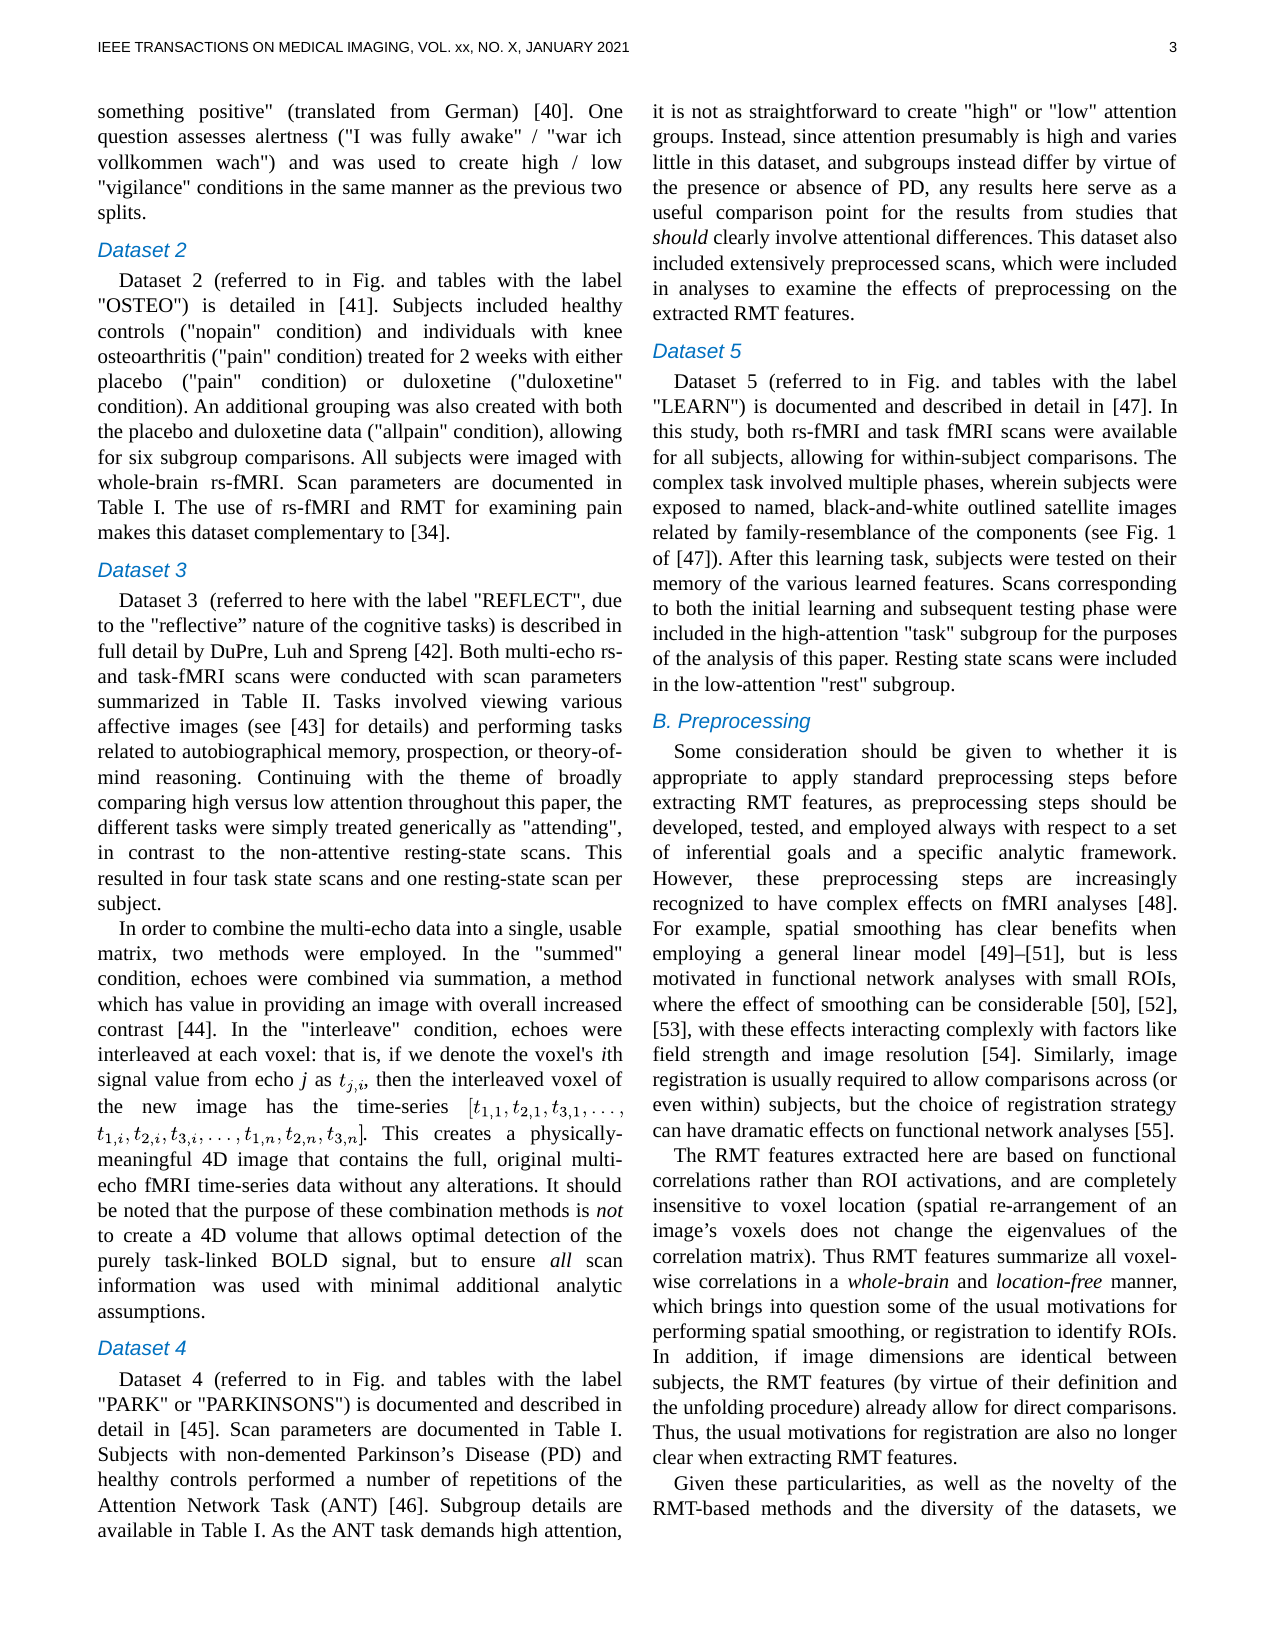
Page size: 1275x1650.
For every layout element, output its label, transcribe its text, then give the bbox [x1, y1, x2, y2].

text Dataset 2 (referred to in Fig. and tables with the label "OSTEO") is detailed in [41]. Subjects included healthy controls ("nopain" condition) and individuals with knee osteoarthritis ("pain" condition) treated for 2 weeks with either placebo ("pain" condition) or duloxetine ("duloxetine" condition). An additional grouping was also created with both the placebo and duloxetine data ("allpain" condition), allowing for six subgroup comparisons. All subjects were imaged with whole-brain rs-fMRI. Scan parameters are documented in Table I. The use of rs-fMRI and RMT for examining pain makes this dataset complementary to [34]. [97, 268, 623, 544]
text The RMT features extracted here are based on functional correlations rather than ROI activations, and are completely insensitive to voxel location (spatial re-arrangement of an image’s voxels does not change the eigenvalues of the correlation matrix). Thus RMT features summarize all voxel-wise correlations in a whole-brain and location-free manner, which brings into question some of the usual motivations for performing spatial smoothing, or registration to identify ROIs. In addition, if image dimensions are identical between subjects, the RMT features (by virtue of their definition and the unfolding procedure) already allow for direct comparisons. Thus, the usual motivations for registration are also no longer clear when extracting RMT features. [652, 1143, 1178, 1469]
text Dataset 4 (referred to in Fig. and tables with the label "PARK" or "PARKINSONS") is documented and described in detail in [45]. Scan parameters are documented in Table I. Subjects with non-demented Parkinson’s Disease (PD) and healthy controls performed a number of repetitions of the Attention Network Task (ANT) [46]. Subgroup details are available in Table I. As the ANT task demands high attention, [97, 1367, 623, 1542]
text Some consideration should be given to whether it is appropriate to apply standard preprocessing steps before extracting RMT features, as preprocessing steps should be developed, tested, and employed always with respect to a set of inferential goals and a specific analytic framework. However, these preprocessing steps are increasingly recognized to have complex effects on fMRI analyses [48]. For example, spatial smoothing has clear benefits when employing a general linear model [49]–[51], but is less motivated in functional network analyses with small ROIs, where the effect of smoothing can be considerable [50], [52], [53], with these effects interacting complexly with factors like field strength and image resolution [54]. Similarly, image registration is usually required to allow comparisons across (or even within) subjects, but the choice of registration strategy can have dramatic effects on functional network analyses [55]. [652, 739, 1178, 1142]
text Dataset 3 (referred to here with the label "REFLECT", due to the "reflective” nature of the cognitive tasks) is described in full detail by DuPre, Luh and Spreng [42]. Both multi-echo rs- and task-fMRI scans were conducted with scan parameters summarized in Table II. Tasks involved viewing various affective images (see [43] for details) and performing tasks related to autobiographical memory, prospection, or theory-of-mind reasoning. Continuing with the theme of broadly comparing high versus low attention throughout this paper, the different tasks were simply treated generically as "attending", in contrast to the non-attentive resting-state scans. This resulted in four task state scans and one resting-state scan per subject. [97, 588, 623, 915]
subtitle B. Preprocessing [652, 709, 1178, 733]
text Given these particularities, as well as the novelty of the RMT-based methods and the diversity of the datasets, we [652, 1471, 1178, 1520]
subtitle Dataset 3 [97, 558, 623, 582]
text something positive" (translated from German) [40]. One question assesses alertness ("I was fully awake" / "war ich vollkommen wach") and was used to create high / low "vigilance" conditions in the same manner as the previous two splits. [97, 99, 623, 224]
subtitle Dataset 4 [97, 1336, 623, 1360]
text it is not as straightforward to create "high" or "low" attention groups. Instead, since attention presumably is high and varies little in this dataset, and subgroups instead differ by virtue of the presence or absence of PD, any results here serve as a useful comparison point for the results from studies that should clearly involve attentional differences. This dataset also included extensively preprocessed scans, which were included in analyses to examine the effects of preprocessing on the extracted RMT features. [652, 99, 1178, 325]
subtitle Dataset 5 [652, 338, 1178, 362]
text Dataset 5 (referred to in Fig. and tables with the label "LEARN") is documented and described in detail in [47]. In this study, both rs-fMRI and task fMRI scans were available for all subjects, allowing for within-subject comparisons. The complex task involved multiple phases, wherein subjects were exposed to named, black-and-white outlined satellite images related by family-resemblance of the components (see Fig. 1 of [47]). After this learning task, subjects were tested on their memory of the various learned features. Scans corresponding to both the initial learning and subsequent testing phase were included in the high-attention "task" subgroup for the purposes of the analysis of this paper. Resting state scans were included in the low-attention "rest" subgroup. [652, 369, 1178, 696]
text In order to combine the multi-echo data into a single, usable matrix, two methods were employed. In the "summed" condition, echoes were combined via summation, a method which has value in providing an image with overall increased contrast [44]. In the "interleave" condition, echoes were interleaved at each voxel: that is, if we denote the voxel's ith signal value from echo j as , then the interleaved voxel of the new image has the time-series . This creates a physically-meaningful 4D image that contains the full, original multi-echo fMRI time-series data without any alterations. It should be noted that the purpose of these combination methods is not to create a 4D volume that allows optimal detection of the purely task-linked BOLD signal, but to ensure all scan information was used with minimal additional analytic assumptions. [97, 916, 623, 1323]
subtitle Dataset 2 [97, 238, 623, 262]
